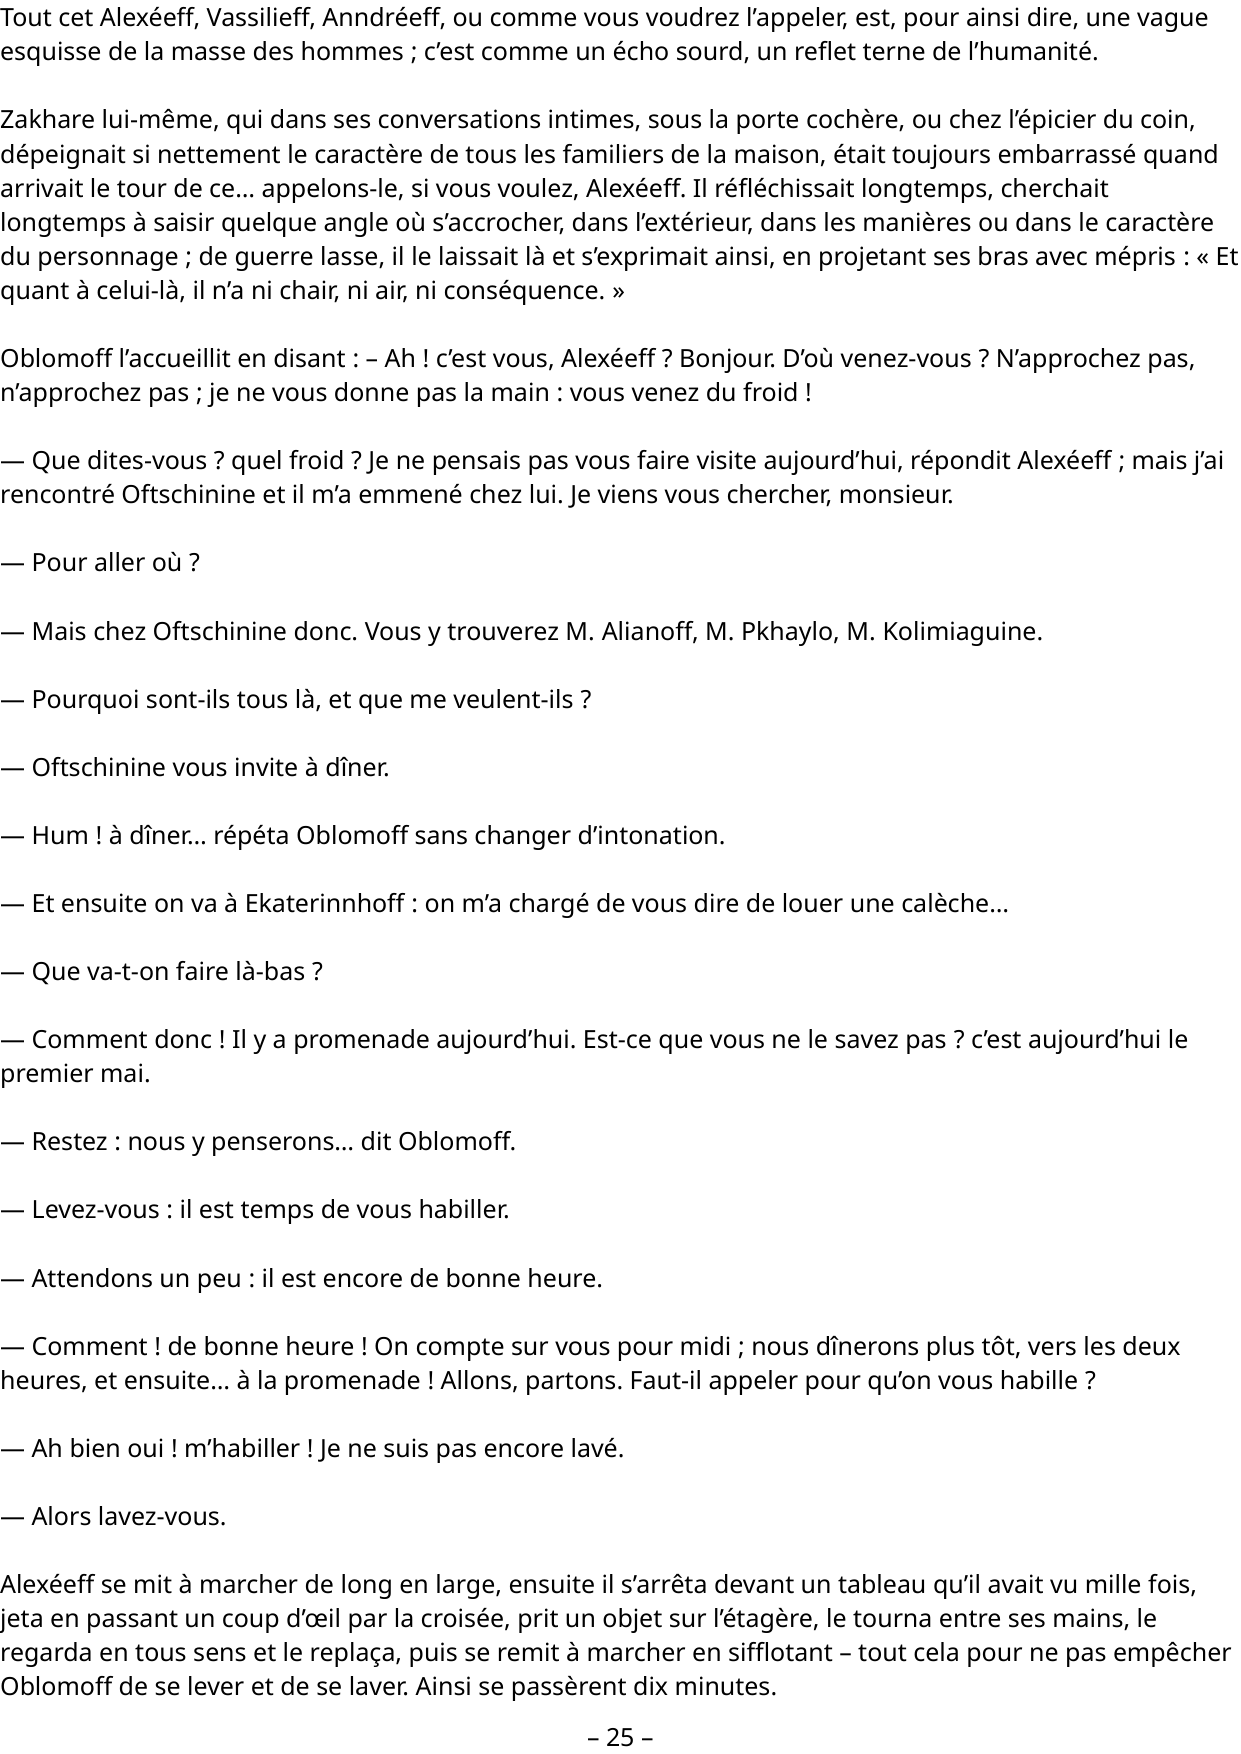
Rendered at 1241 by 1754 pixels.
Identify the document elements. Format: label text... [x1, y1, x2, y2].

text — Ah bien oui ! m’habiller ! Je ne suis pas encore lavé. [0, 1431, 1240, 1465]
text — Restez : nous y penserons… dit Oblomoff. [0, 1124, 1240, 1158]
text Oblomoff l’accueillit en disant : – Ah ! c’est vous, Alexéeff ? Bonjour. D’où venez-vous ? N’approchez pas, n’approchez pas ; je ne vous donne pas la main : vous venez du froid ! [0, 341, 1240, 409]
text — Comment ! de bonne heure ! On compte sur vous pour midi ; nous dînerons plus tôt, vers les deux heures, et ensuite… à la promenade ! Allons, partons. Faut-il appeler pour qu’on vous habille ? [0, 1328, 1240, 1397]
text — Que va-t-on faire là-bas ? [0, 954, 1240, 988]
text — Que dites-vous ? quel froid ? Je ne pensais pas vous faire visite aujourd’hui, répondit Alexéeff ; mais j’ai rencontré Oftschinine et il m’a emmené chez lui. Je viens vous chercher, monsieur. [0, 443, 1240, 511]
text Alexéeff se mit à marcher de long en large, ensuite il s’arrêta devant un tableau qu’il avait vu mille fois, jeta en passant un coup d’œil par la croisée, prit un objet sur l’étagère, le tourna entre ses mains, le regarda en tous sens et le replaça, puis se remit à marcher en sifflotant – tout cela pour ne pas empêcher Oblomoff de se lever et de se laver. Ainsi se passèrent dix minutes. [0, 1567, 1240, 1703]
text — Mais chez Oftschinine donc. Vous y trouverez M. Alianoff, M. Pkhaylo, M. Kolimiaguine. [0, 613, 1240, 647]
text Tout cet Alexéeff, Vassilieff, Anndréeff, ou comme vous voudrez l’appeler, est, pour ainsi dire, une vague esquisse de la masse des hommes ; c’est comme un écho sourd, un reflet terne de l’humanité. [0, 0, 1240, 68]
text — Pourquoi sont-ils tous là, et que me veulent-ils ? [0, 681, 1240, 715]
text Zakhare lui-même, qui dans ses conversations intimes, sous la porte cochère, ou chez l’épicier du coin, dépeignait si nettement le caractère de tous les familiers de la maison, était toujours embarrassé quand arrivait le tour de ce… appelons-le, si vous voulez, Alexéeff. Il réfléchissait longtemps, cherchait longtemps à saisir quelque angle où s’accrocher, dans l’extérieur, dans les manières ou dans le caractère du personnage ; de guerre lasse, il le laissait là et s’exprimait ainsi, en projetant ses bras avec mépris : « Et quant à celui-là, il n’a ni chair, ni air, ni conséquence. » [0, 102, 1240, 307]
text — Levez-vous : il est temps de vous habiller. [0, 1192, 1240, 1226]
text — Comment donc ! Il y a promenade aujourd’hui. Est-ce que vous ne le savez pas ? c’est aujourd’hui le premier mai. [0, 1022, 1240, 1090]
text — Oftschinine vous invite à dîner. [0, 749, 1240, 783]
text — Attendons un peu : il est encore de bonne heure. [0, 1260, 1240, 1294]
text — Et ensuite on va à Ekaterinnhoff : on m’a chargé de vous dire de louer une calèche… [0, 886, 1240, 920]
text — Pour aller où ? [0, 545, 1240, 579]
text — Alors lavez-vous. [0, 1499, 1240, 1533]
text — Hum ! à dîner… répéta Oblomoff sans changer d’intonation. [0, 817, 1240, 852]
